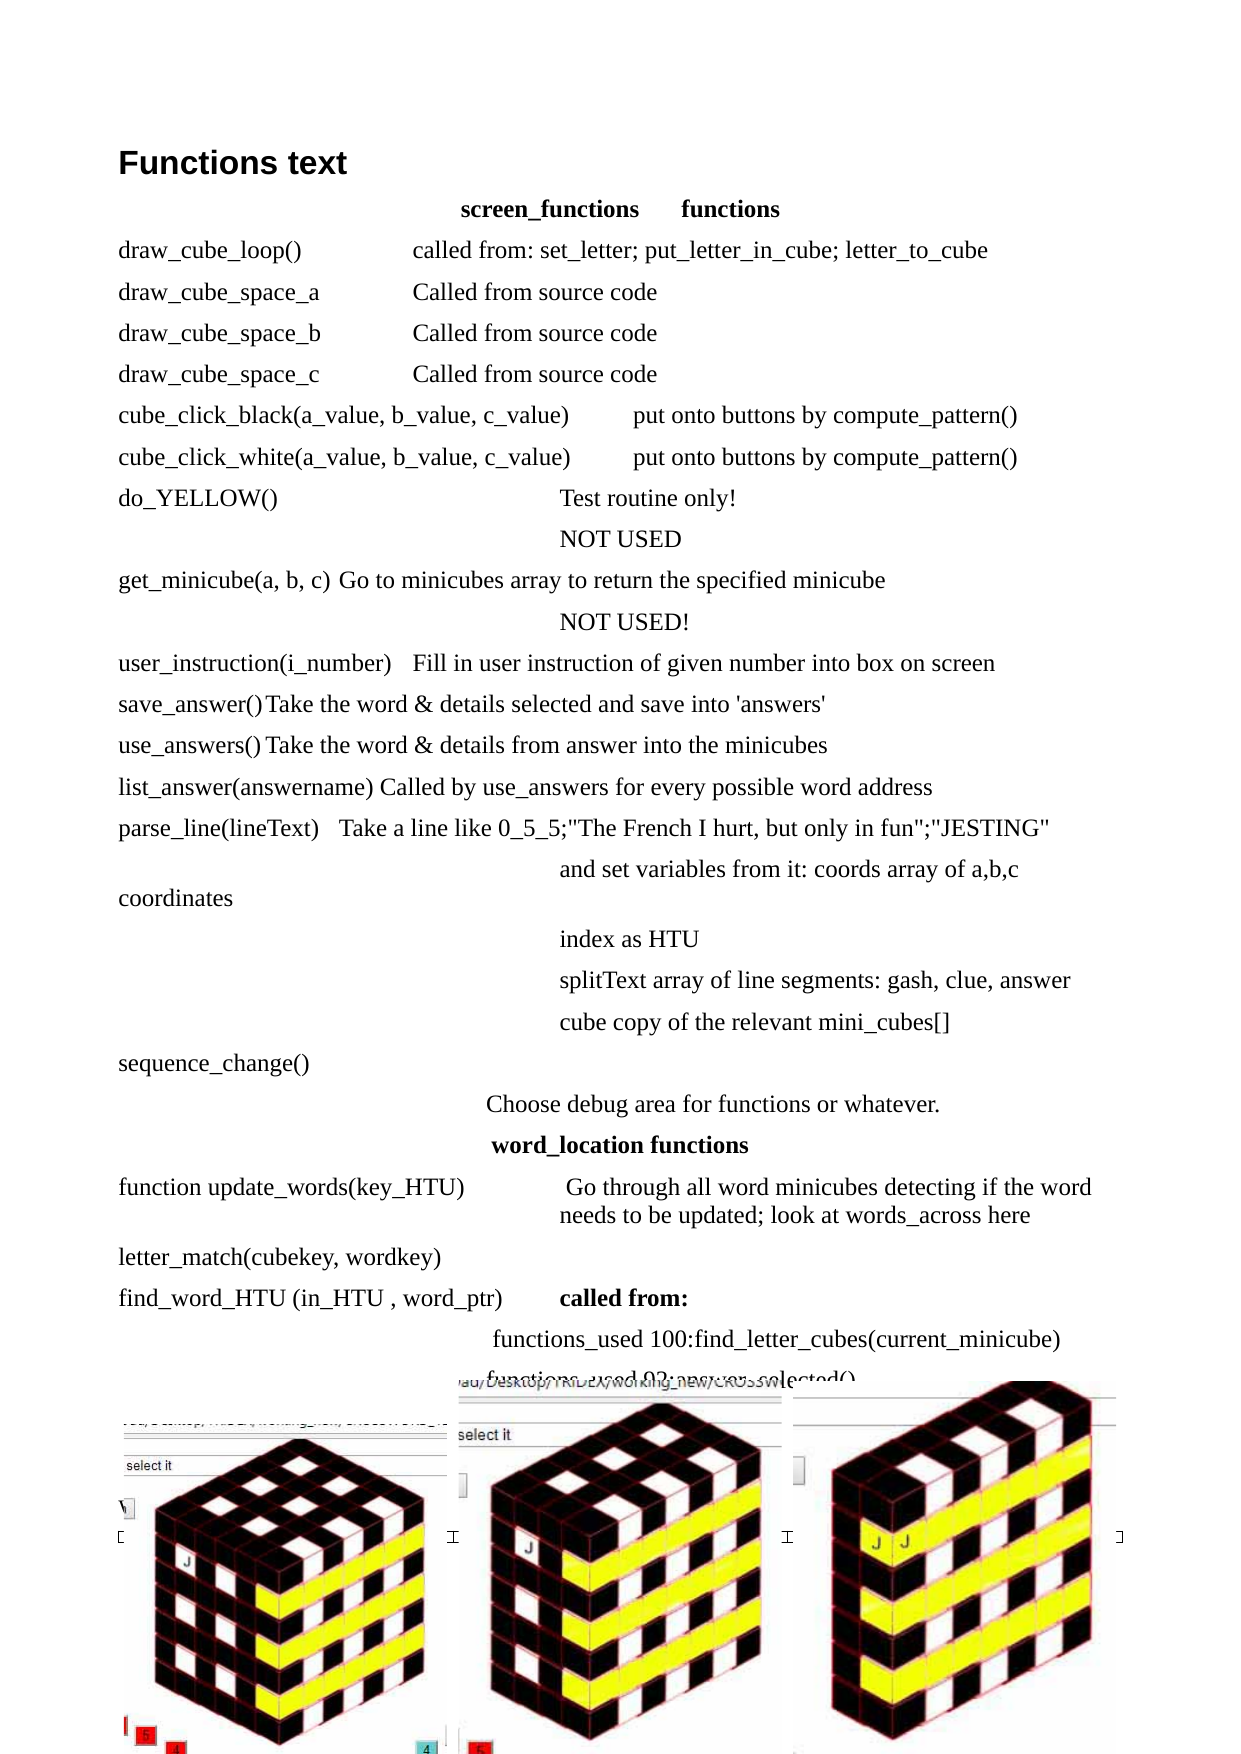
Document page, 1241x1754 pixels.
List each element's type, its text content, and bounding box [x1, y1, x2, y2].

text cube_click_white(a_value, b_value, c_value) put onto buttons by compute_pattern() [118, 442, 1122, 471]
text sequence_change() [118, 1048, 1122, 1077]
text parse_line(lineText) Take a line like 0_5_5;"The French I hurt, but only in fun";"JESTING" [118, 813, 1122, 842]
subtitle Functions text [118, 143, 1122, 182]
text screen_functions functions [118, 194, 1122, 223]
text do_YELLOW() Test routine only! [118, 483, 1122, 512]
text list_answer(answername) Called by use_answers for every possible word address [118, 772, 1122, 801]
text functions_used 100:find_letter_cubes(current_minicube) [118, 1324, 1122, 1353]
text draw_cube_loop() called from: set_letter; put_letter_in_cube; letter_to_cube [118, 236, 1122, 264]
text splitText array of line segments: gash, clue, answer [118, 966, 1122, 994]
text NOT USED! [118, 607, 1122, 636]
picture [793, 1381, 1117, 1754]
text letter_match(cubekey, wordkey) [118, 1242, 1122, 1271]
text user_instruction(i_number) Fill in user instruction of given number into box on screen [118, 648, 1122, 677]
text Choose debug area for functions or whatever. [118, 1089, 1122, 1118]
text cube_click_black(a_value, b_value, c_value) put onto buttons by compute_pattern() [118, 401, 1122, 429]
text get_minicube(a, b, c) Go to minicubes array to return the specified minicube [118, 566, 1122, 594]
text NOT USED [118, 524, 1122, 553]
text functions_used 92:answer_selected() [118, 1366, 1122, 1394]
text draw_cube_space_b Called from source code [118, 318, 1122, 347]
text word_location functions [118, 1131, 1122, 1159]
text save_answer() Take the word & details selected and save into 'answers' [118, 689, 1122, 718]
picture [458, 1380, 782, 1754]
text use_answers() Take the word & details from answer into the minicubes [118, 731, 1122, 759]
text cube copy of the relevant mini_cubes[] [118, 1007, 1122, 1036]
text index as HTU [118, 924, 1122, 953]
text function update_words(key_HTU) Go through all word minicubes detecting if the word needs to be updated; look at words_across here [118, 1172, 1122, 1229]
text find_word_HTU (in_HTU , word_ptr) called from: [118, 1283, 1122, 1312]
text draw_cube_space_c Called from source code [118, 359, 1122, 388]
picture [123, 1424, 447, 1754]
text and set variables from it: coords array of a,b,c coordinates [118, 854, 1122, 912]
text draw_cube_space_a Called from source code [118, 277, 1122, 306]
